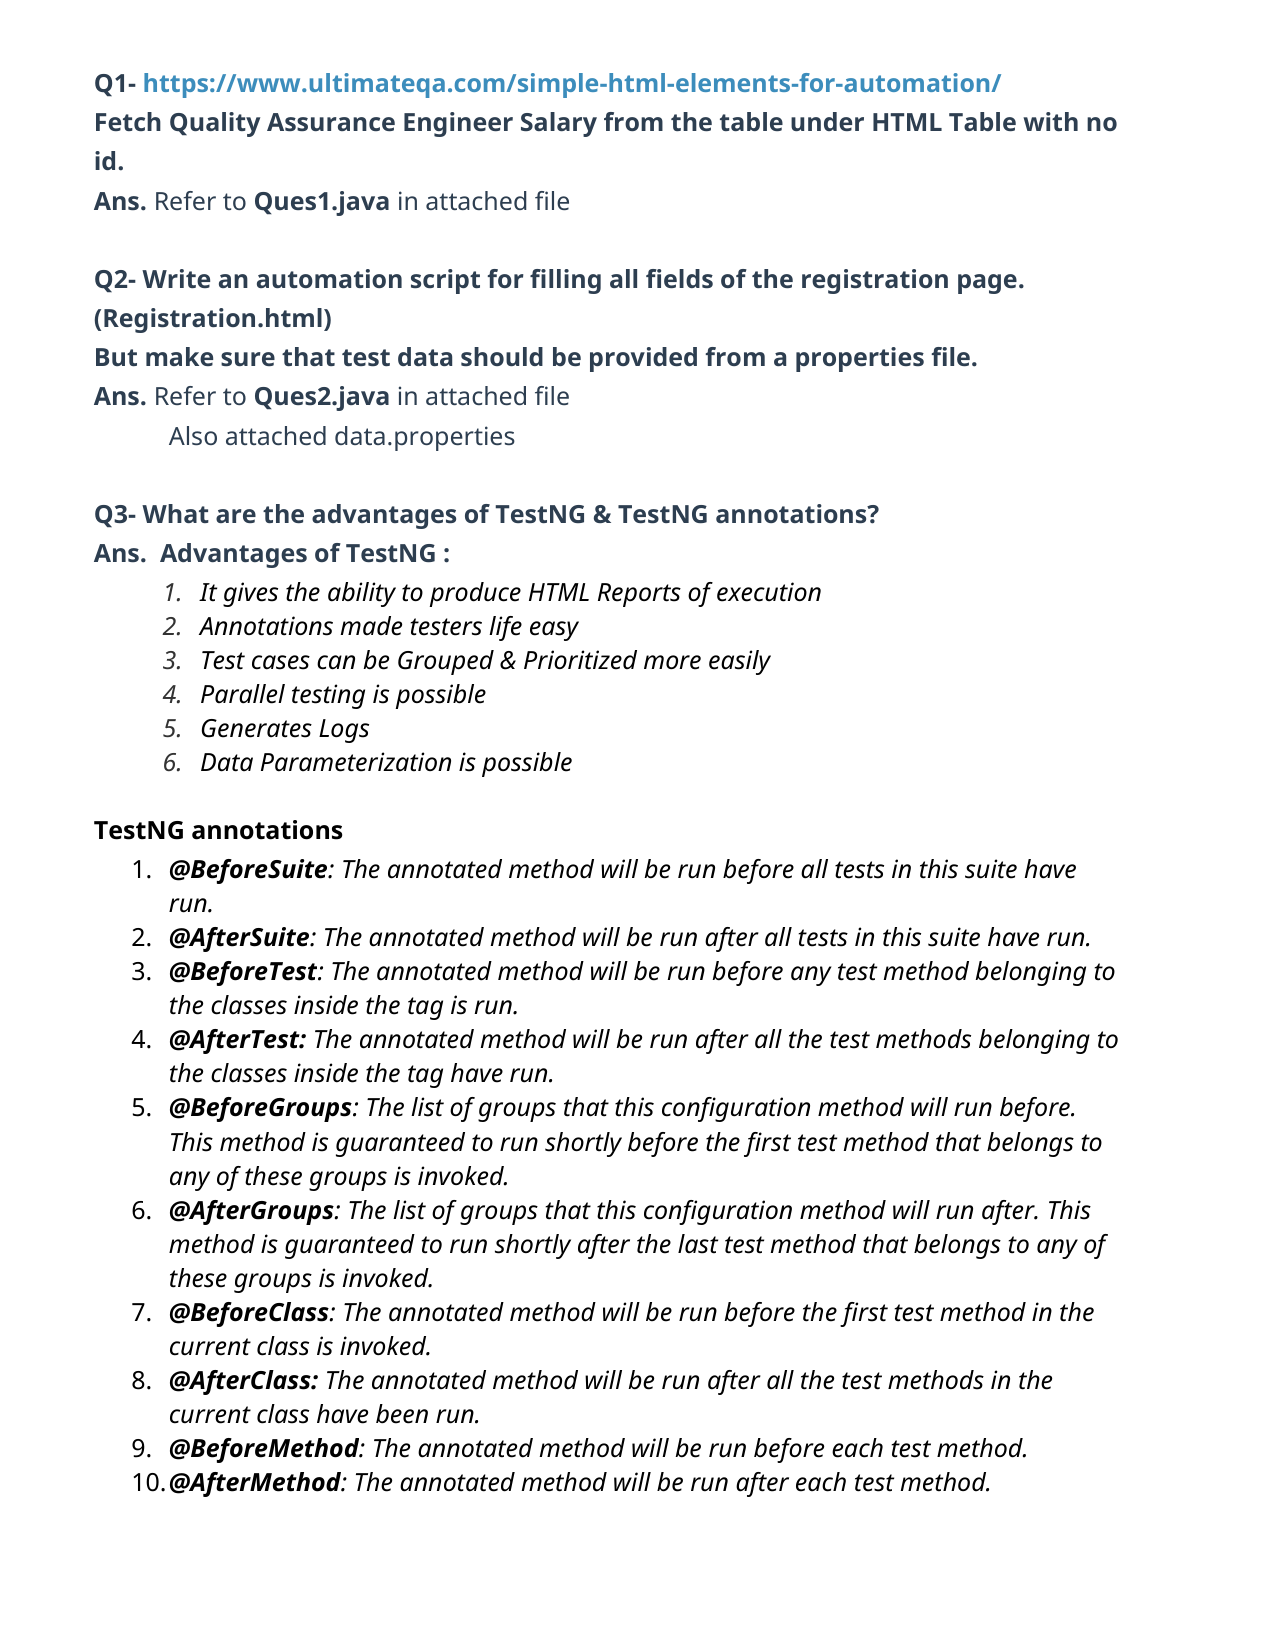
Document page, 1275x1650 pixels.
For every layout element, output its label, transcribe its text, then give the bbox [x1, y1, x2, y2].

list Annotations made testers life easy [162, 609, 1125, 643]
list Parallel testing is possible [162, 677, 1125, 711]
text But make sure that test data should be provided from a properties file. [94, 340, 1125, 374]
text Q3- What are the advantages of TestNG & TestNG annotations? [94, 496, 1125, 531]
list @AfterTest: The annotated method will be run after all the test methods belonging to the classes inside the tag have run. [131, 1022, 1125, 1090]
text Q1- https://www.ultimateqa.com/simple-html-elements-for-automation/ [94, 66, 1125, 100]
text Ans. Refer to Ques2.java in attached file [94, 379, 1125, 413]
text Fetch Quality Assurance Engineer Salary from the table under HTML Table with no id. [94, 105, 1125, 178]
list @BeforeClass: The annotated method will be run before the first test method in the current class is invoked. [131, 1294, 1125, 1363]
list @BeforeSuite: The annotated method will be run before all tests in this suite have run. [131, 852, 1125, 920]
text Also attached data.properties [94, 418, 1125, 452]
list @AfterClass: The annotated method will be run after all the test methods in the current class have been run. [131, 1363, 1125, 1431]
list It gives the ability to produce HTML Reports of execution [162, 575, 1125, 609]
list Data Parameterization is possible [162, 745, 1125, 779]
text Ans. Refer to Ques1.java in attached file [94, 183, 1125, 217]
list Test cases can be Grouped & Prioritized more easily [162, 643, 1125, 677]
list @BeforeTest: The annotated method will be run before any test method belonging to the classes inside the tag is run. [131, 954, 1125, 1022]
list @BeforeGroups: The list of groups that this configuration method will run before. This method is guaranteed to run shortly before the first test method that belongs to any of these groups is invoked. [131, 1090, 1125, 1192]
list @AfterMethod: The annotated method will be run after each test method. [131, 1465, 1125, 1499]
list @BeforeMethod: The annotated method will be run before each test method. [131, 1431, 1125, 1465]
list @AfterSuite: The annotated method will be run after all tests in this suite have run. [131, 920, 1125, 954]
list Generates Logs [162, 711, 1125, 745]
text Q2- Write an automation script for filling all fields of the registration page. (Registration.html) [94, 261, 1125, 335]
list @AfterGroups: The list of groups that this configuration method will run after. This method is guaranteed to run shortly after the last test method that belongs to any of these groups is invoked. [131, 1192, 1125, 1294]
text Ans. Advantages of TestNG : [94, 536, 1125, 570]
text TestNG annotations [94, 812, 1125, 847]
